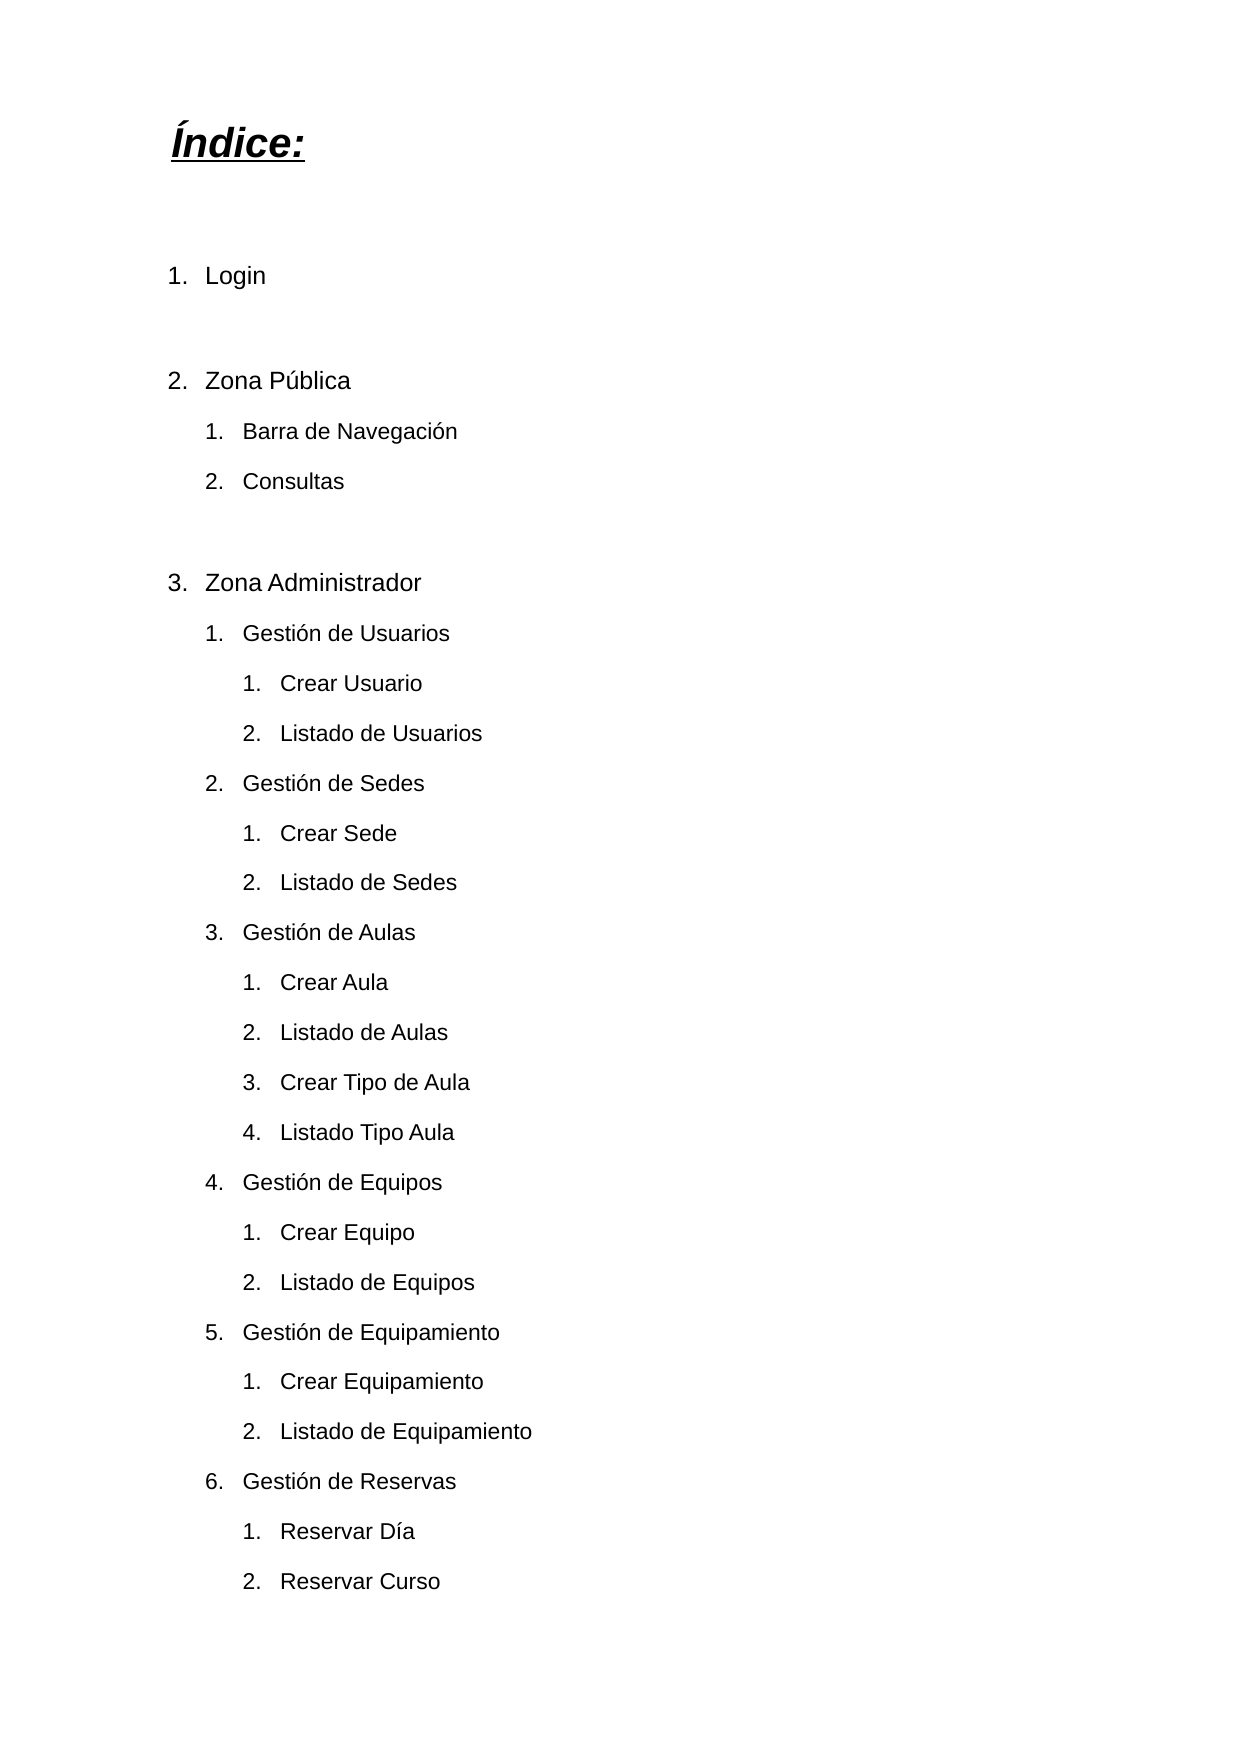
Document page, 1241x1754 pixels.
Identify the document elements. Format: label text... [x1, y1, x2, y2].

list Listado de Equipamiento [242, 1418, 1122, 1444]
list Crear Usuario [242, 670, 1122, 696]
list Crear Equipamiento [242, 1368, 1122, 1395]
list Login [167, 261, 1122, 290]
list Gestión de Equipos [205, 1169, 1122, 1195]
list Gestión de Equipamiento [205, 1318, 1122, 1345]
list Consultas [205, 468, 1122, 494]
list Crear Aula [242, 969, 1122, 996]
text Índice: [130, 118, 1116, 166]
list Barra de Navegación [205, 418, 1122, 444]
list Reservar Curso [242, 1568, 1122, 1594]
list Reservar Día [242, 1518, 1122, 1544]
list Listado de Sedes [242, 869, 1122, 896]
list Zona Pública [167, 366, 1122, 394]
list Zona Administrador [167, 568, 1122, 596]
list Crear Equipo [242, 1219, 1122, 1245]
list Gestión de Sedes [205, 769, 1122, 796]
list Crear Tipo de Aula [242, 1069, 1122, 1095]
list Gestión de Aulas [205, 919, 1122, 946]
list Gestión de Reservas [205, 1468, 1122, 1494]
list Gestión de Usuarios [205, 620, 1122, 646]
list Listado Tipo Aula [242, 1119, 1122, 1145]
list Crear Sede [242, 819, 1122, 846]
list Listado de Aulas [242, 1019, 1122, 1045]
list Listado de Usuarios [242, 720, 1122, 746]
list Listado de Equipos [242, 1268, 1122, 1295]
